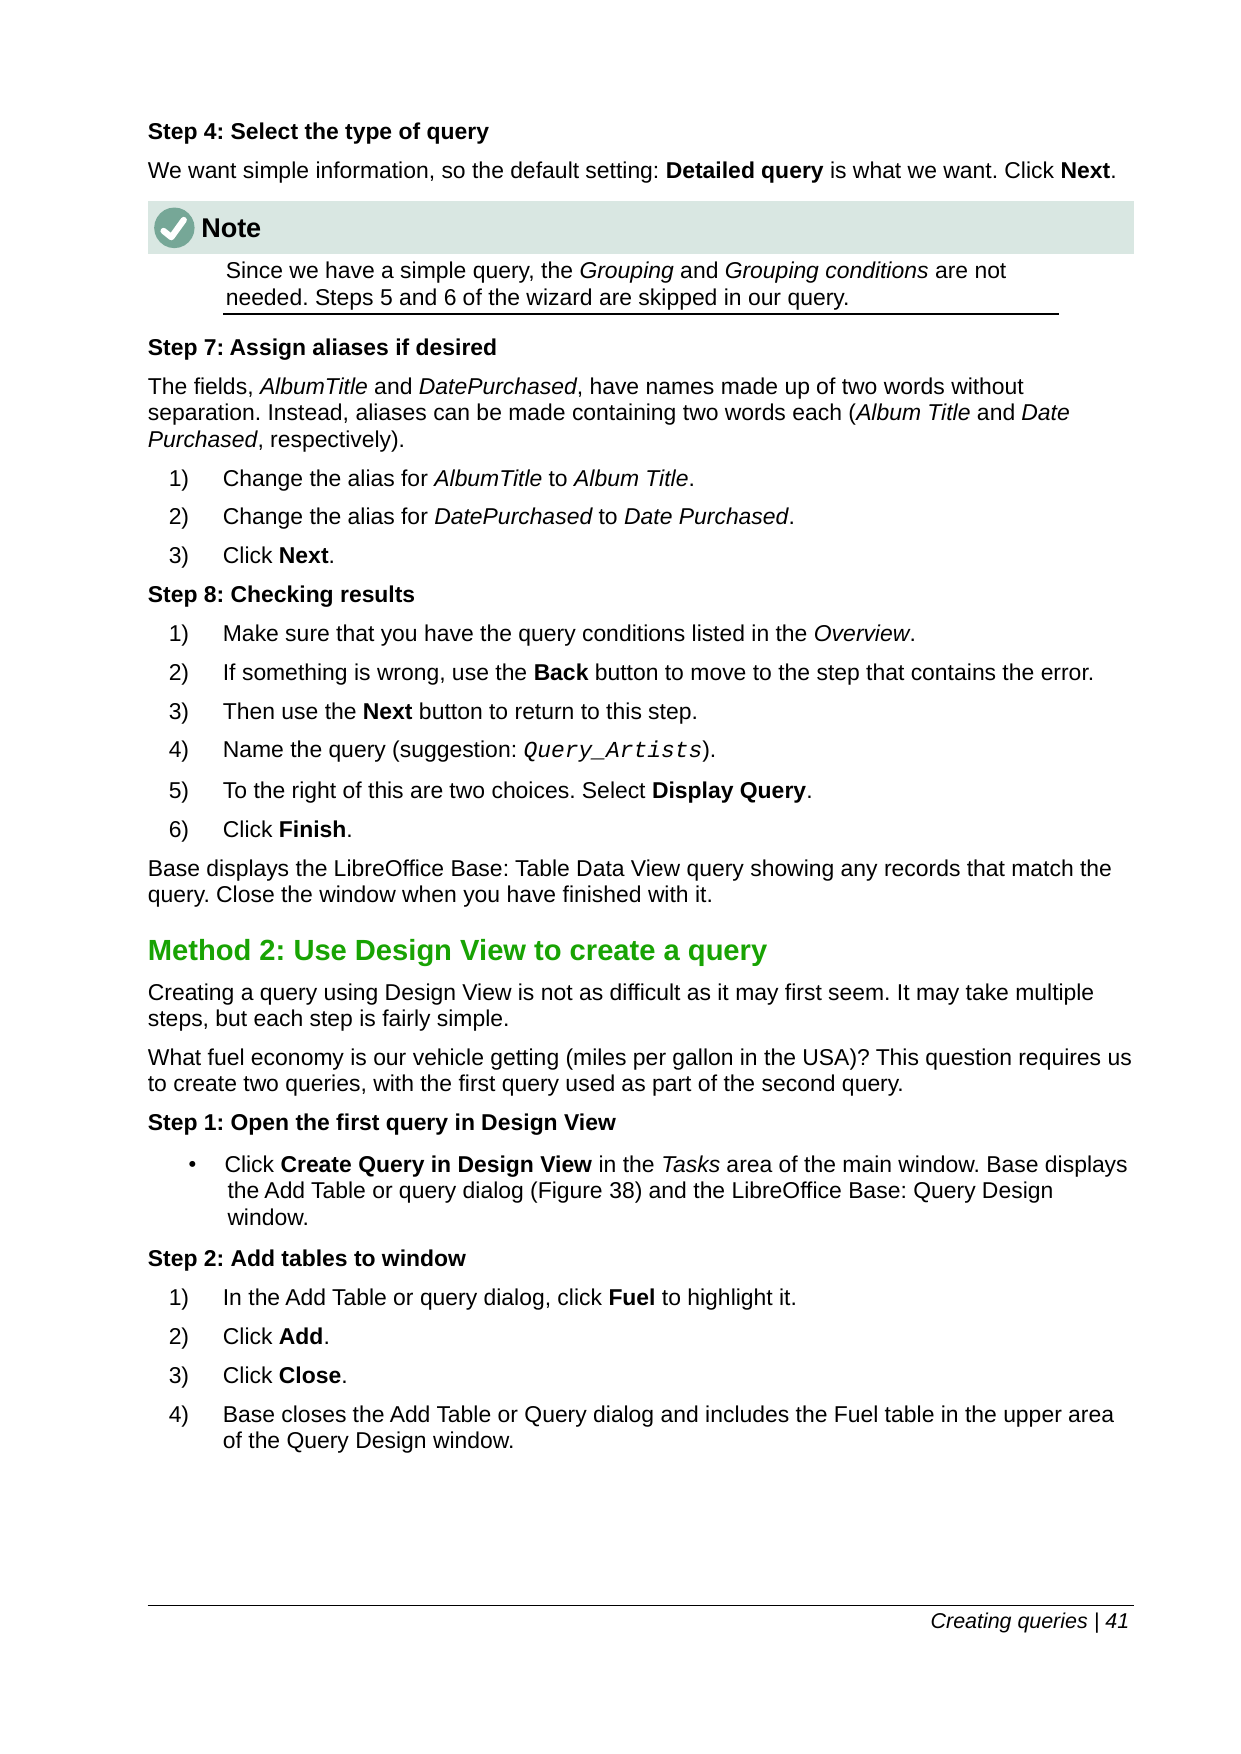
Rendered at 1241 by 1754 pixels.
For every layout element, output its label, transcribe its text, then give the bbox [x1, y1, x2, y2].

list Then use the Next button to return to this step. [189, 698, 1134, 724]
list In the Add Table or query dialog, click Fuel to highlight it. [189, 1284, 1134, 1311]
text Step 2: Add tables to window [148, 1245, 1134, 1272]
list Click Create Query in Design View in the Tasks area of the main window. Base displays the Add Table or query dialog (Figure 38) and the LibreOffice Base: Query Design window. [185, 1148, 1134, 1233]
list Click Close. [189, 1362, 1134, 1388]
text What fuel economy is our vehicle getting (miles per gallon in the USA)? This question requires us to create two queries, with the first query used as part of the second query. [148, 1044, 1134, 1097]
text Step 7: Assign aliases if desired [148, 334, 1134, 360]
list Change the alias for DatePurchased to Date Purchased. [189, 503, 1134, 530]
text Step 8: Checking results [148, 581, 1134, 607]
subtitle Method 2: Use Design View to create a query [148, 933, 1134, 966]
list Click Next. [189, 542, 1134, 568]
text Creating a query using Design View is not as difficult as it may first seem. It may take multiple steps, but each step is fairly simple. [148, 979, 1134, 1031]
list The fields, AlbumTitle and DatePurchased, have names made up of two words without separation. Instead, aliases can be made containing two words each (Album Title and Date Purchased, respectively). [148, 373, 1134, 452]
list Name the query (suggestion: Query_Artists). [189, 736, 1134, 765]
text We want simple information, so the default setting: Detailed query is what we want. Click Next. [148, 157, 1134, 183]
list If something is wrong, use the Back button to move to the step that contains the error. [189, 659, 1134, 685]
list Base closes the Add Table or Query dialog and includes the Fuel table in the upper area of the Query Design window. [189, 1401, 1134, 1453]
text Since we have a simple query, the Grouping and Grouping conditions are not needed. Steps 5 and 6 of the wizard are skipped in our query. [223, 254, 1059, 313]
text Step 1: Open the first query in Design View [148, 1109, 1134, 1136]
list To the right of this are two choices. Select Display Query. [189, 777, 1134, 804]
text Step 4: Select the type of query [148, 118, 1134, 144]
list Click Add. [189, 1323, 1134, 1349]
list Make sure that you have the query conditions listed in the Overview. [189, 620, 1134, 646]
list Click Finish. [189, 816, 1134, 842]
text Base displays the LibreOffice Base: Table Data View query showing any records that match the query. Close the window when you have finished with it. [148, 855, 1134, 908]
list Change the alias for AlbumTitle to Album Title. [189, 464, 1134, 491]
subtitle Note [148, 201, 1134, 254]
